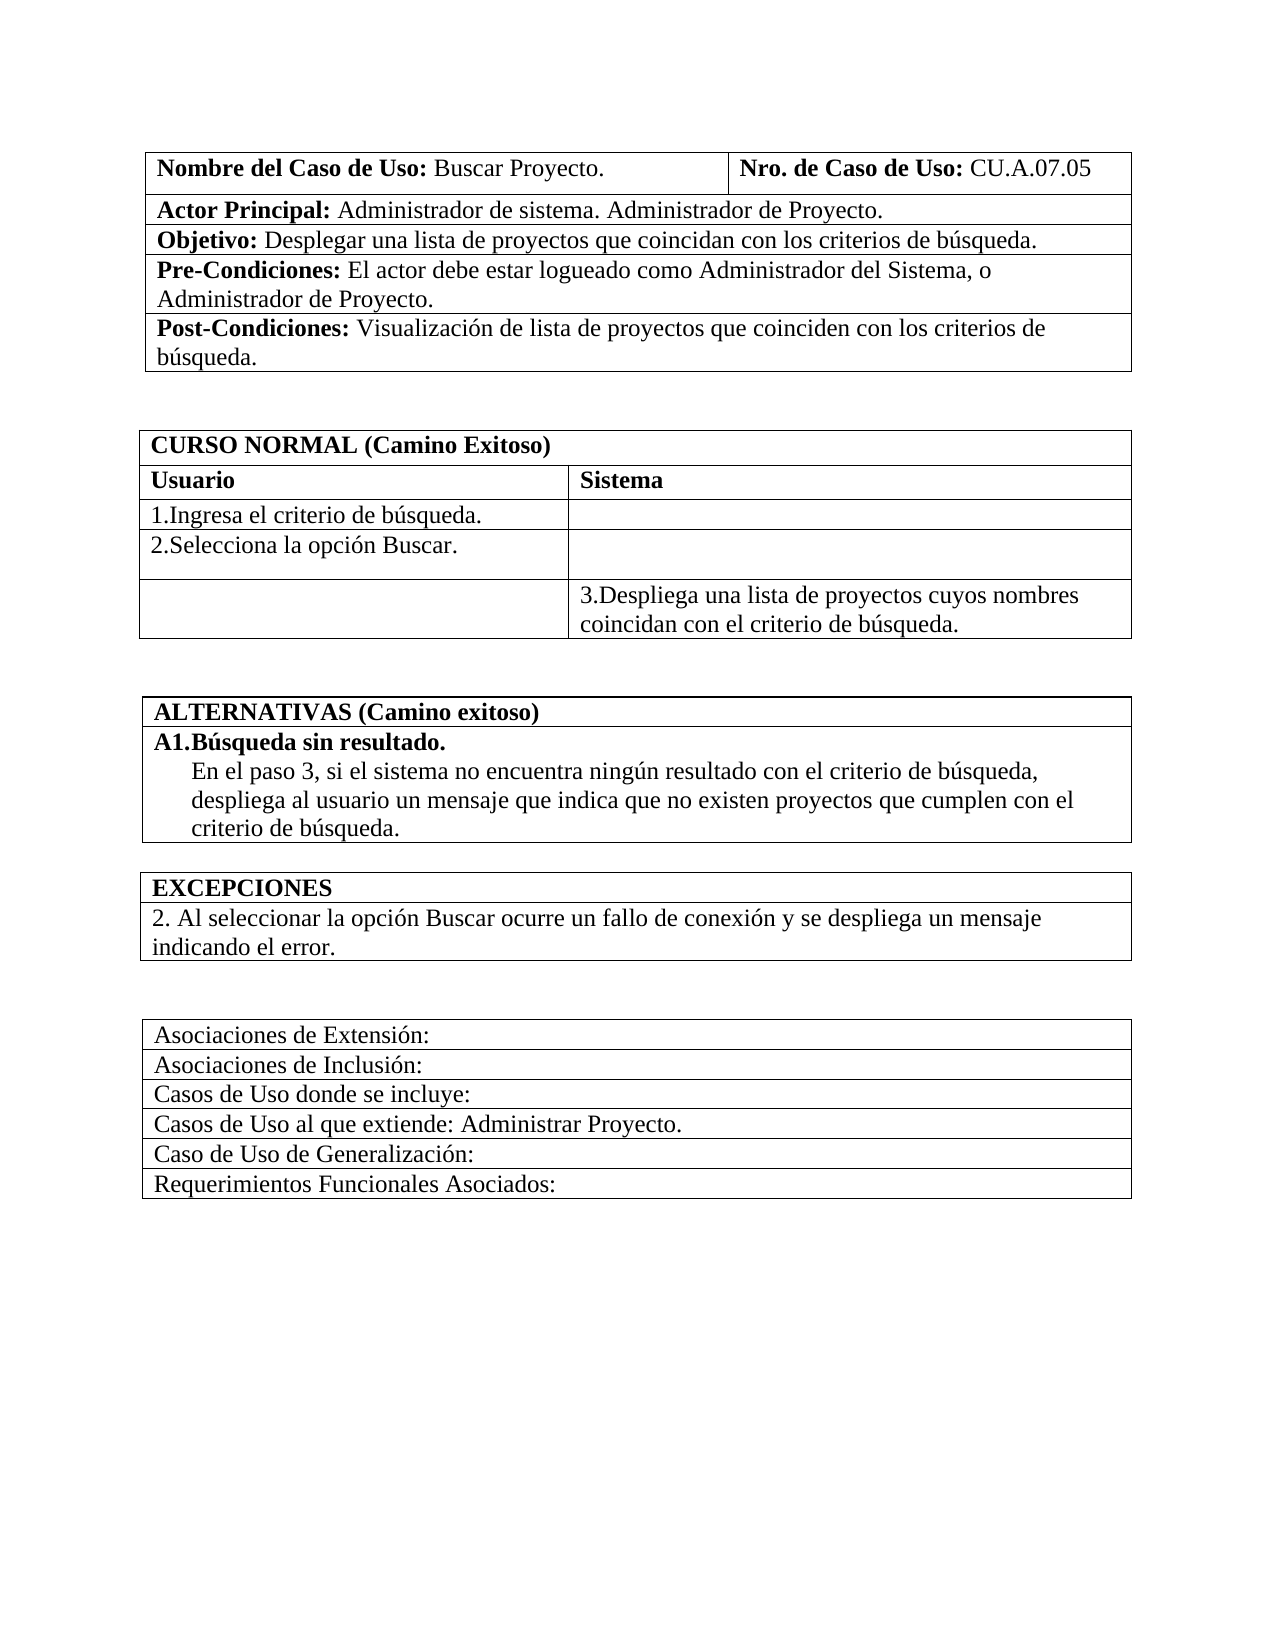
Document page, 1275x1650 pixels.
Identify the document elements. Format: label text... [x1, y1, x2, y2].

table_cell Sistema [569, 466, 1131, 499]
table_cell Objetivo: Desplegar una lista de proyectos que coincidan con los criterios de búsqueda. [146, 225, 1131, 254]
table_cell [140, 580, 568, 638]
table_cell [569, 530, 1131, 579]
table_cell Casos de Uso al que extiende: Administrar Proyecto. [143, 1109, 1131, 1138]
table_cell Casos de Uso donde se incluye: [143, 1080, 1131, 1108]
table_cell Actor Principal: Administrador de sistema. Administrador de Proyecto. [146, 195, 1131, 224]
table_header ALTERNATIVAS (Camino exitoso) [143, 698, 1131, 726]
table_cell 2.Selecciona la opción Buscar. [140, 530, 568, 579]
table_cell Post-Condiciones: Visualización de lista de proyectos que coinciden con los criterios de búsqueda. [146, 314, 1131, 371]
table_cell Caso de Uso de Generalización: [143, 1139, 1131, 1168]
table_cell Requerimientos Funcionales Asociados: [143, 1169, 1131, 1198]
table_header CURSO NORMAL (Camino Exitoso) [140, 431, 1131, 464]
table_cell Asociaciones de Inclusión: [143, 1050, 1131, 1078]
table_cell 2. Al seleccionar la opción Buscar ocurre un fallo de conexión y se despliega un mensaje indicando el error. [141, 903, 1131, 960]
table_header EXCEPCIONES [141, 873, 1131, 902]
table_cell Pre-Condiciones: El actor debe estar logueado como Administrador del Sistema, o Administrador de Proyecto. [146, 255, 1131, 312]
table_cell 1.Ingresa el criterio de búsqueda. [140, 500, 568, 529]
table_cell 3.Despliega una lista de proyectos cuyos nombres coincidan con el criterio de búsqueda. [569, 580, 1131, 638]
table_header Asociaciones de Extensión: [143, 1020, 1131, 1049]
table_cell Usuario [140, 466, 568, 499]
table_cell [569, 500, 1131, 529]
table_cell Búsqueda sin resultado. En el paso 3, si el sistema no encuentra ningún resultado con el criterio de búsqueda, despliega al usuario un mensaje que indica que no existen proyectos que cumplen con el criterio de búsqueda. [143, 727, 1131, 842]
table_header Nro. de Caso de Uso: CU.A.07.05 [729, 153, 1131, 194]
table_header Nombre del Caso de Uso: Buscar Proyecto. [146, 153, 728, 194]
